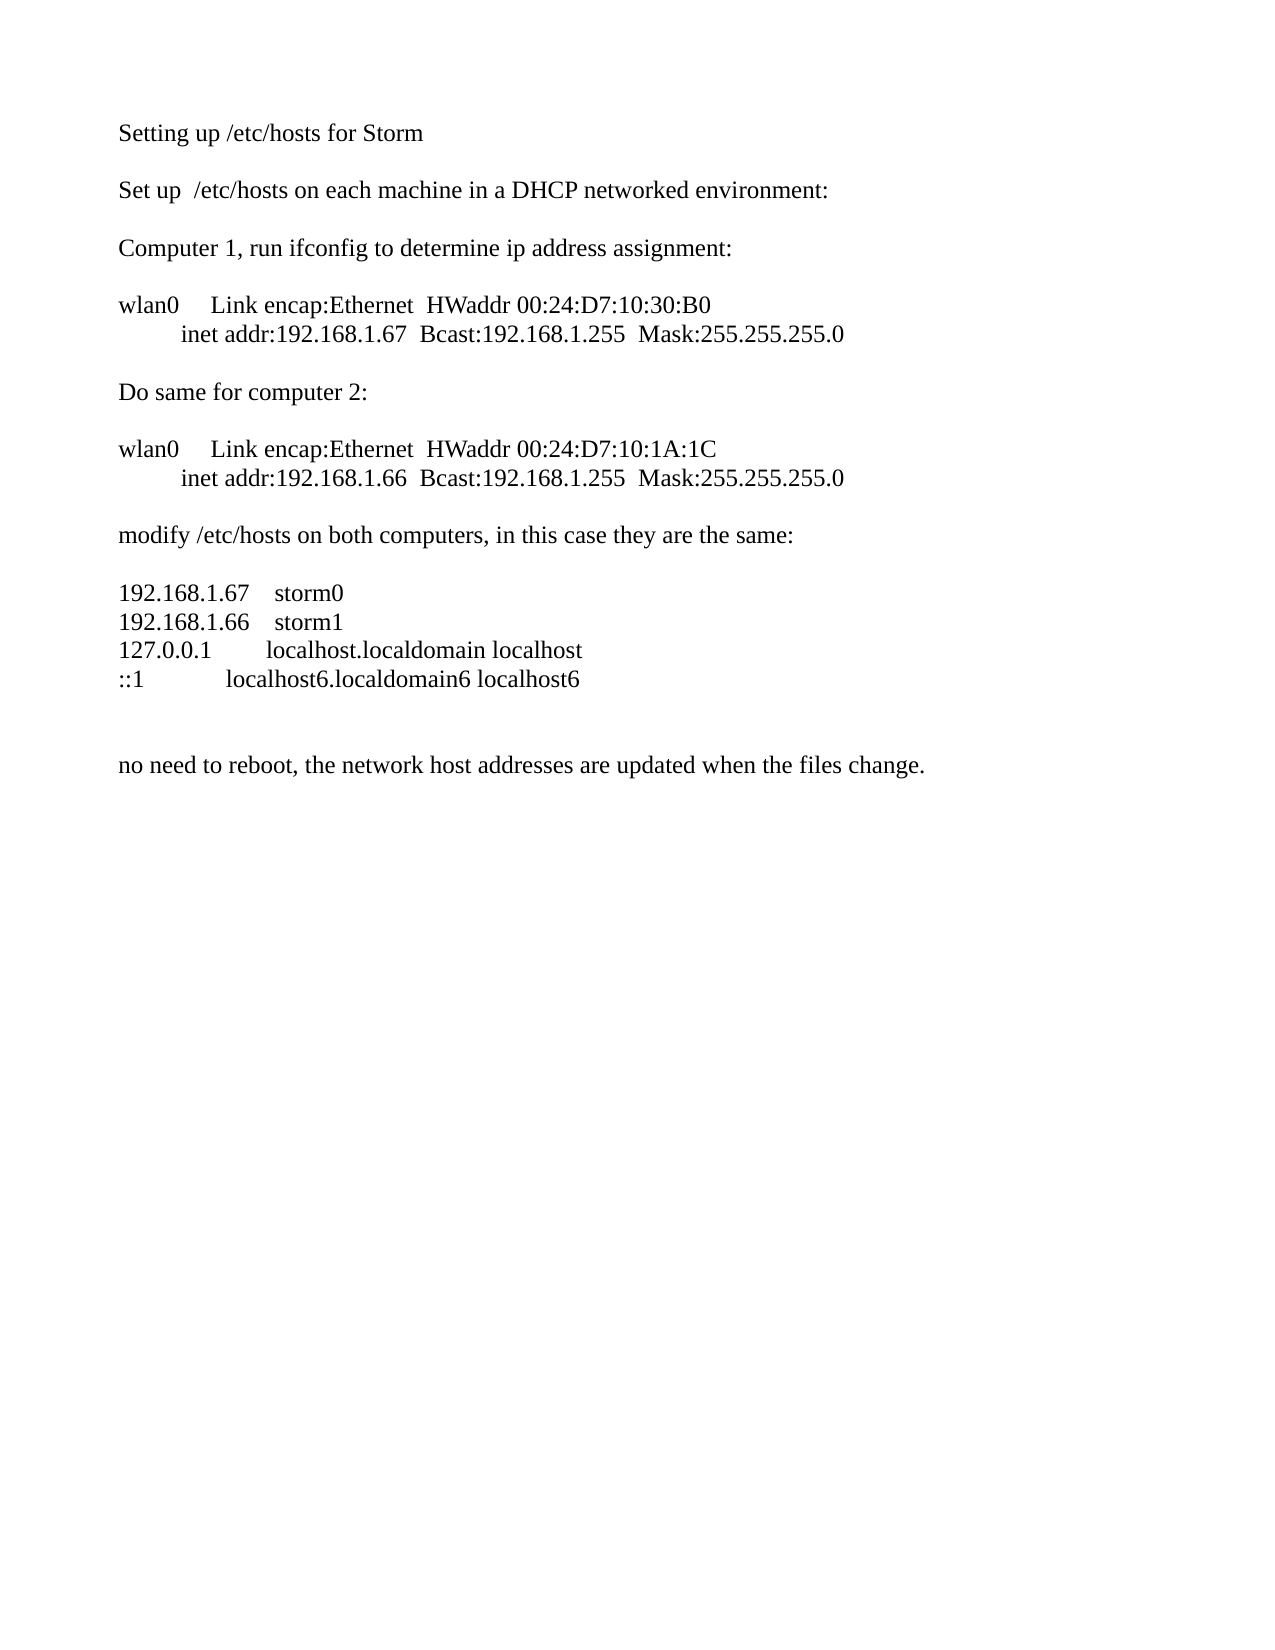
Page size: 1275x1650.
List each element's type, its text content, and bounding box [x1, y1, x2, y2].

text inet addr:192.168.1.67 Bcast:192.168.1.255 Mask:255.255.255.0 [118, 319, 1157, 348]
text Setting up /etc/hosts for Storm [118, 118, 1157, 147]
text 192.168.1.67 storm0 [118, 578, 1157, 607]
text 192.168.1.66 storm1 [118, 607, 1157, 636]
text Do same for computer 2: [118, 377, 1157, 406]
text Computer 1, run ifconfig to determine ip address assignment: [118, 233, 1157, 262]
text ::1 localhost6.localdomain6 localhost6 [118, 664, 1157, 693]
text wlan0 Link encap:Ethernet HWaddr 00:24:D7:10:1A:1C [118, 434, 1157, 463]
text wlan0 Link encap:Ethernet HWaddr 00:24:D7:10:30:B0 [118, 291, 1157, 319]
text 127.0.0.1 localhost.localdomain localhost [118, 636, 1157, 664]
text no need to reboot, the network host addresses are updated when the files change. [118, 751, 1157, 779]
text inet addr:192.168.1.66 Bcast:192.168.1.255 Mask:255.255.255.0 [118, 463, 1157, 492]
text Set up /etc/hosts on each machine in a DHCP networked environment: [118, 176, 1157, 204]
text modify /etc/hosts on both computers, in this case they are the same: [118, 521, 1157, 549]
